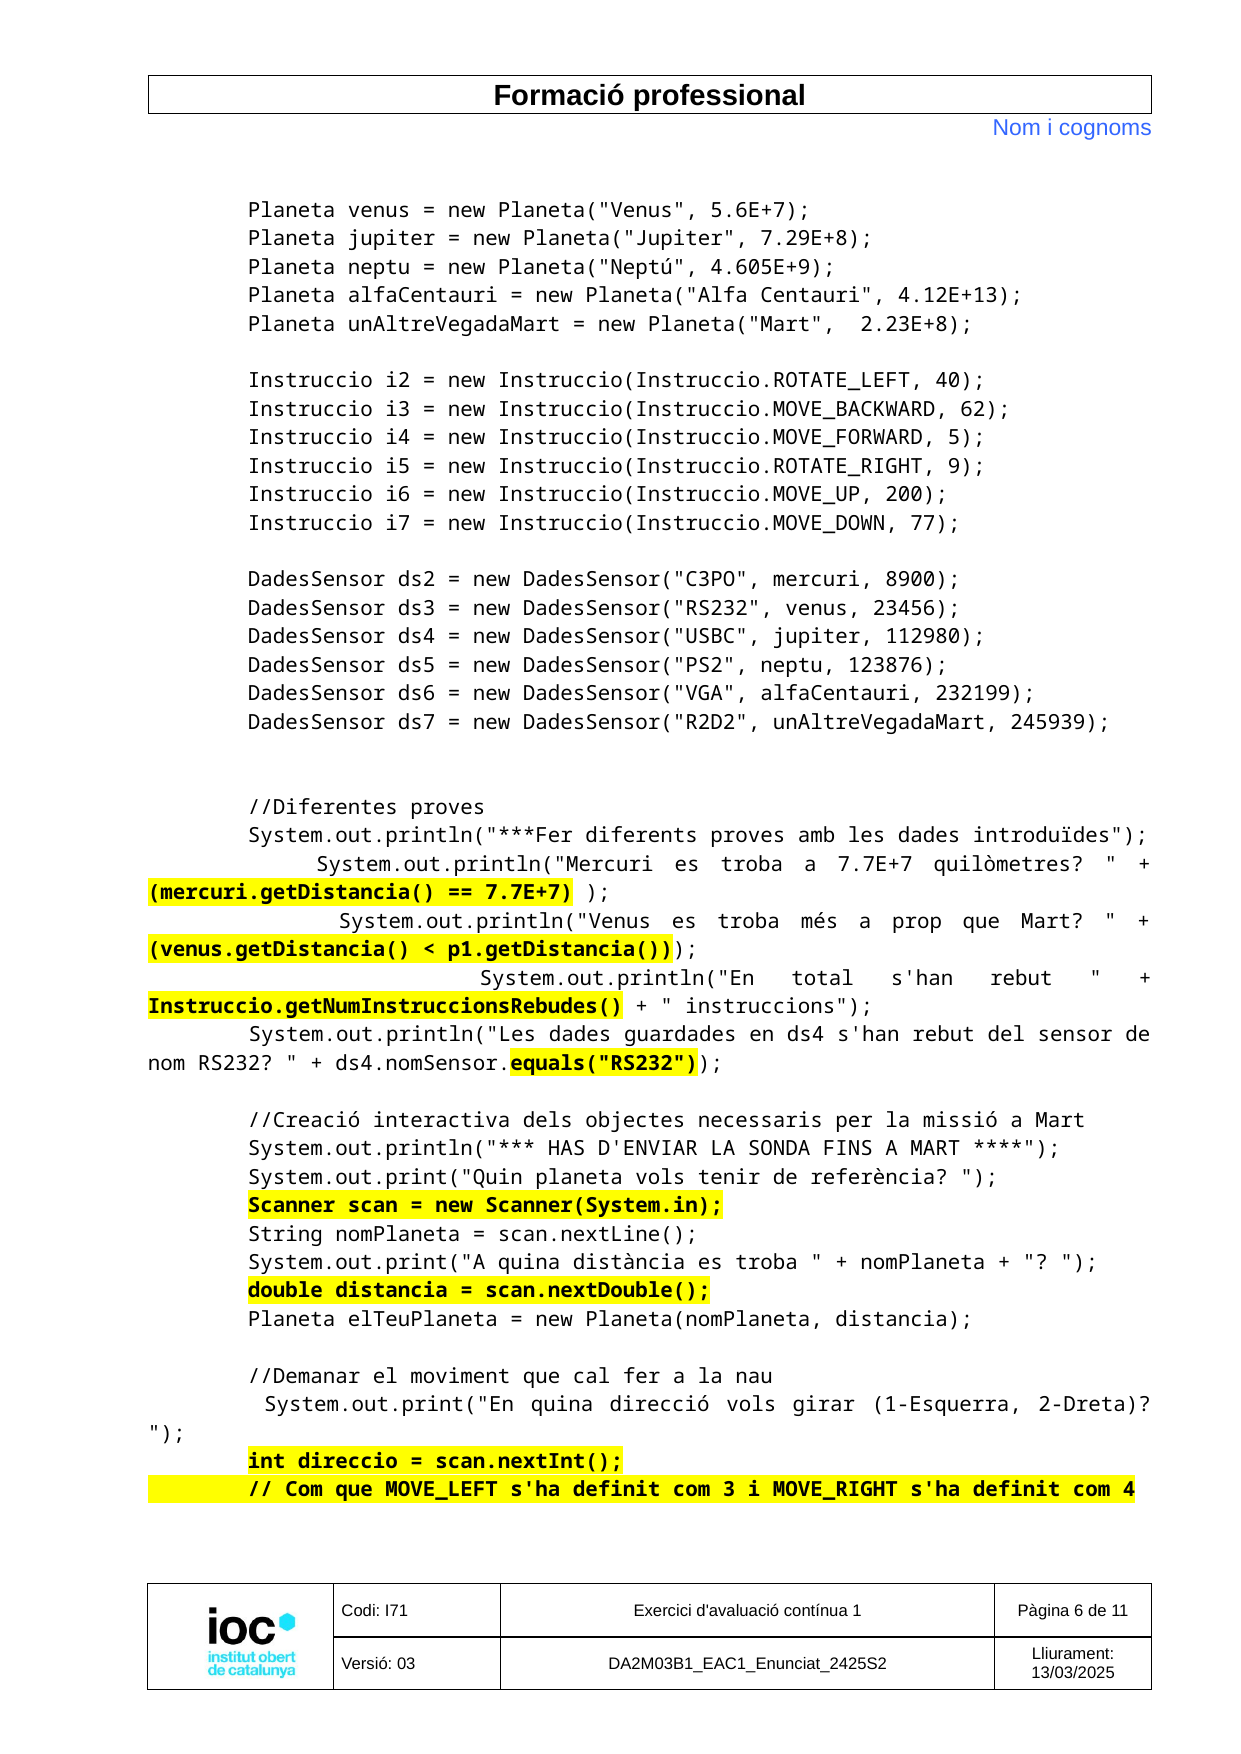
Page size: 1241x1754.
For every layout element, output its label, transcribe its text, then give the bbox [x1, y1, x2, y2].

text System.out.print("En quina direcció vols girar (1-Esquerra, 2-Dreta)? "); [148, 1389, 1151, 1446]
text //Creació interactiva dels objectes necessaris per la missió a Mart [148, 1105, 1151, 1133]
text Planeta venus = new Planeta("Venus", 5.6E+7); [148, 195, 1151, 223]
text // Com que MOVE_LEFT s'ha definit com 3 i MOVE_RIGHT s'ha definit com 4 [148, 1474, 1151, 1503]
text Instruccio i2 = new Instruccio(Instruccio.ROTATE_LEFT, 40); [148, 366, 1151, 394]
text System.out.println("Les dades guardades en ds4 s'han rebut del sensor de nom RS232? " + ds4.nomSensor.equals("RS232")); [148, 1019, 1151, 1076]
text Instruccio i4 = new Instruccio(Instruccio.MOVE_FORWARD, 5); [148, 422, 1151, 451]
text DadesSensor ds7 = new DadesSensor("R2D2", unAltreVegadaMart, 245939); [148, 707, 1151, 735]
text System.out.print("A quina distància es troba " + nomPlaneta + "? "); [148, 1247, 1151, 1276]
text String nomPlaneta = scan.nextLine(); [148, 1219, 1151, 1247]
text Instruccio i6 = new Instruccio(Instruccio.MOVE_UP, 200); [148, 479, 1151, 508]
text DadesSensor ds6 = new DadesSensor("VGA", alfaCentauri, 232199); [148, 678, 1151, 707]
text //Demanar el moviment que cal fer a la nau [148, 1361, 1151, 1389]
text int direccio = scan.nextInt(); [148, 1446, 1151, 1474]
text Planeta jupiter = new Planeta("Jupiter", 7.29E+8); [148, 223, 1151, 252]
text Planeta alfaCentauri = new Planeta("Alfa Centauri", 4.12E+13); [148, 280, 1151, 309]
text DadesSensor ds5 = new DadesSensor("PS2", neptu, 123876); [148, 650, 1151, 678]
text System.out.println("Venus es troba més a prop que Mart? " + (venus.getDistancia() < p1.getDistancia())); [148, 906, 1151, 963]
text System.out.println("En total s'han rebut " + Instruccio.getNumInstruccionsRebudes() + " instruccions"); [148, 963, 1151, 1019]
text Instruccio i5 = new Instruccio(Instruccio.ROTATE_RIGHT, 9); [148, 451, 1151, 479]
text DadesSensor ds2 = new DadesSensor("C3PO", mercuri, 8900); [148, 564, 1151, 593]
text Planeta elTeuPlaneta = new Planeta(nomPlaneta, distancia); [148, 1304, 1151, 1332]
text System.out.println("*** HAS D'ENVIAR LA SONDA FINS A MART ****"); [148, 1133, 1151, 1162]
text System.out.print("Quin planeta vols tenir de referència? "); [148, 1162, 1151, 1190]
text Planeta neptu = new Planeta("Neptú", 4.605E+9); [148, 252, 1151, 280]
text DadesSensor ds4 = new DadesSensor("USBC", jupiter, 112980); [148, 621, 1151, 650]
text Instruccio i7 = new Instruccio(Instruccio.MOVE_DOWN, 77); [148, 508, 1151, 536]
text System.out.println("Mercuri es troba a 7.7E+7 quilòmetres? " + (mercuri.getDistancia() == 7.7E+7) ); [148, 849, 1151, 906]
text Scanner scan = new Scanner(System.in); [148, 1190, 1151, 1219]
text System.out.println("***Fer diferents proves amb les dades introduïdes"); [148, 821, 1151, 849]
text DadesSensor ds3 = new DadesSensor("RS232", venus, 23456); [148, 593, 1151, 621]
text double distancia = scan.nextDouble(); [148, 1276, 1151, 1304]
text //Diferentes proves [148, 792, 1151, 821]
text Instruccio i3 = new Instruccio(Instruccio.MOVE_BACKWARD, 62); [148, 394, 1151, 422]
text Planeta unAltreVegadaMart = new Planeta("Mart", 2.23E+8); [148, 309, 1151, 337]
